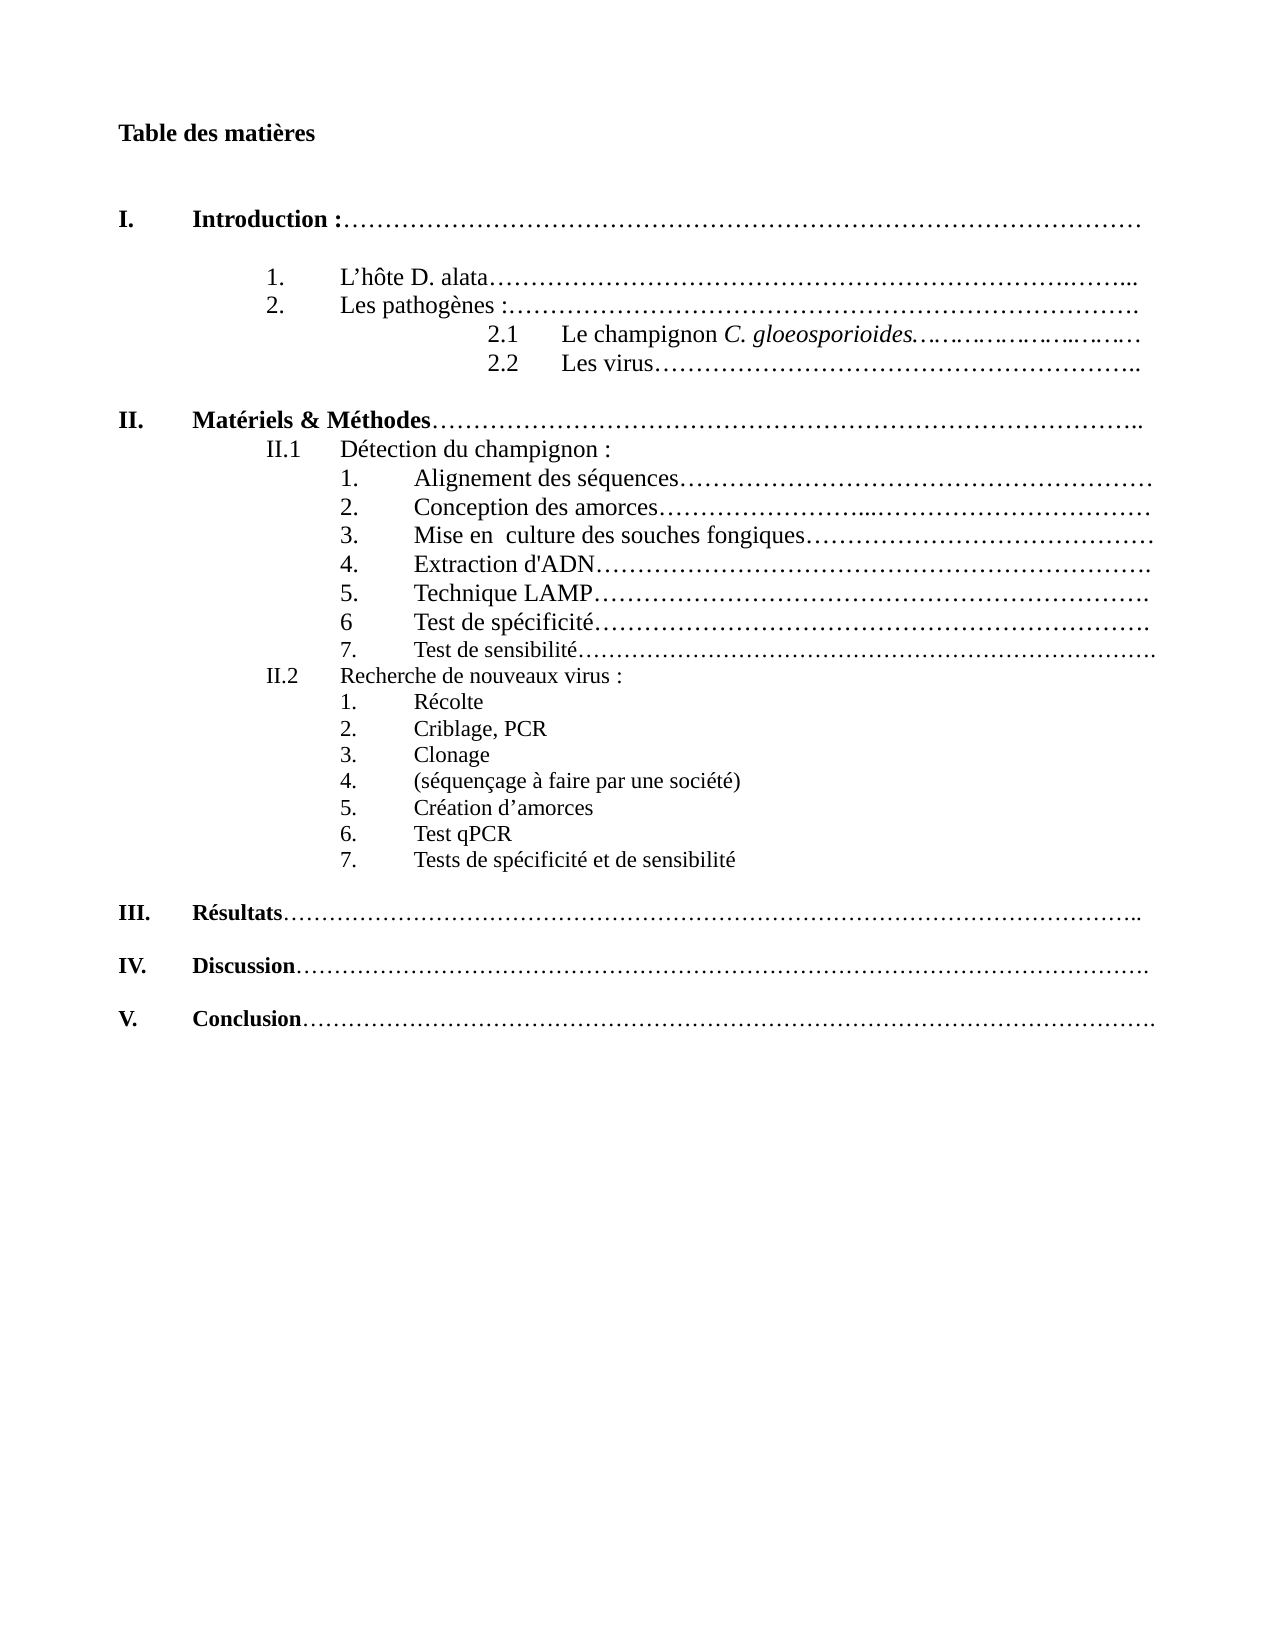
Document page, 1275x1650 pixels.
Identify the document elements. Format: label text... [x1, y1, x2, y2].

text 1. Récolte [118, 688, 1157, 715]
text 2.1 Le champignon C. gloeosporioides………………….……… [118, 319, 1157, 348]
text IV. Discussion…………………………………………………………………………………………………. [118, 952, 1157, 978]
text 1. Alignement des séquences………………………………………………… [118, 463, 1157, 492]
text 4. Extraction d'ADN…………………………………………………………. [118, 549, 1157, 578]
text 2. Conception des amorces……………………...…………………………… [118, 492, 1157, 521]
text Table des matières [118, 118, 1157, 147]
text 6 Test de spécificité…………………………………………………………. [118, 607, 1157, 636]
text 4. (séquençage à faire par une société) [118, 767, 1157, 794]
text 3. Clonage [118, 741, 1157, 767]
text 5. Technique LAMP…………………………………………………………. [118, 578, 1157, 607]
text 7. Test de sensibilité…………………………………………………………………. [118, 636, 1157, 662]
text 1. L’hôte D. alata…………………………………………………………….……... [118, 262, 1157, 291]
text II.1 Détection du champignon : [118, 434, 1157, 463]
text 2. Criblage, PCR [118, 715, 1157, 741]
text 3. Mise en culture des souches fongiques…………………………………… [118, 521, 1157, 549]
text 6. Test qPCR [118, 820, 1157, 846]
text 2. Les pathogènes :…………………………………………………………………. [118, 291, 1157, 319]
text 7. Tests de spécificité et de sensibilité [118, 846, 1157, 873]
text II.2 Recherche de nouveaux virus : [118, 662, 1157, 688]
text II. Matériels & Méthodes………………………………………………………………………….. [118, 406, 1157, 434]
text V. Conclusion…………………………………………………………………………………………………. [118, 1004, 1157, 1031]
text I. Introduction :…………………………………………………………………………………… [118, 204, 1157, 233]
text III. Résultats………………………………………………………………………………………………….. [118, 899, 1157, 926]
text 5. Création d’amorces [118, 794, 1157, 820]
text 2.2 Les virus………………………………………………….. [118, 348, 1157, 377]
